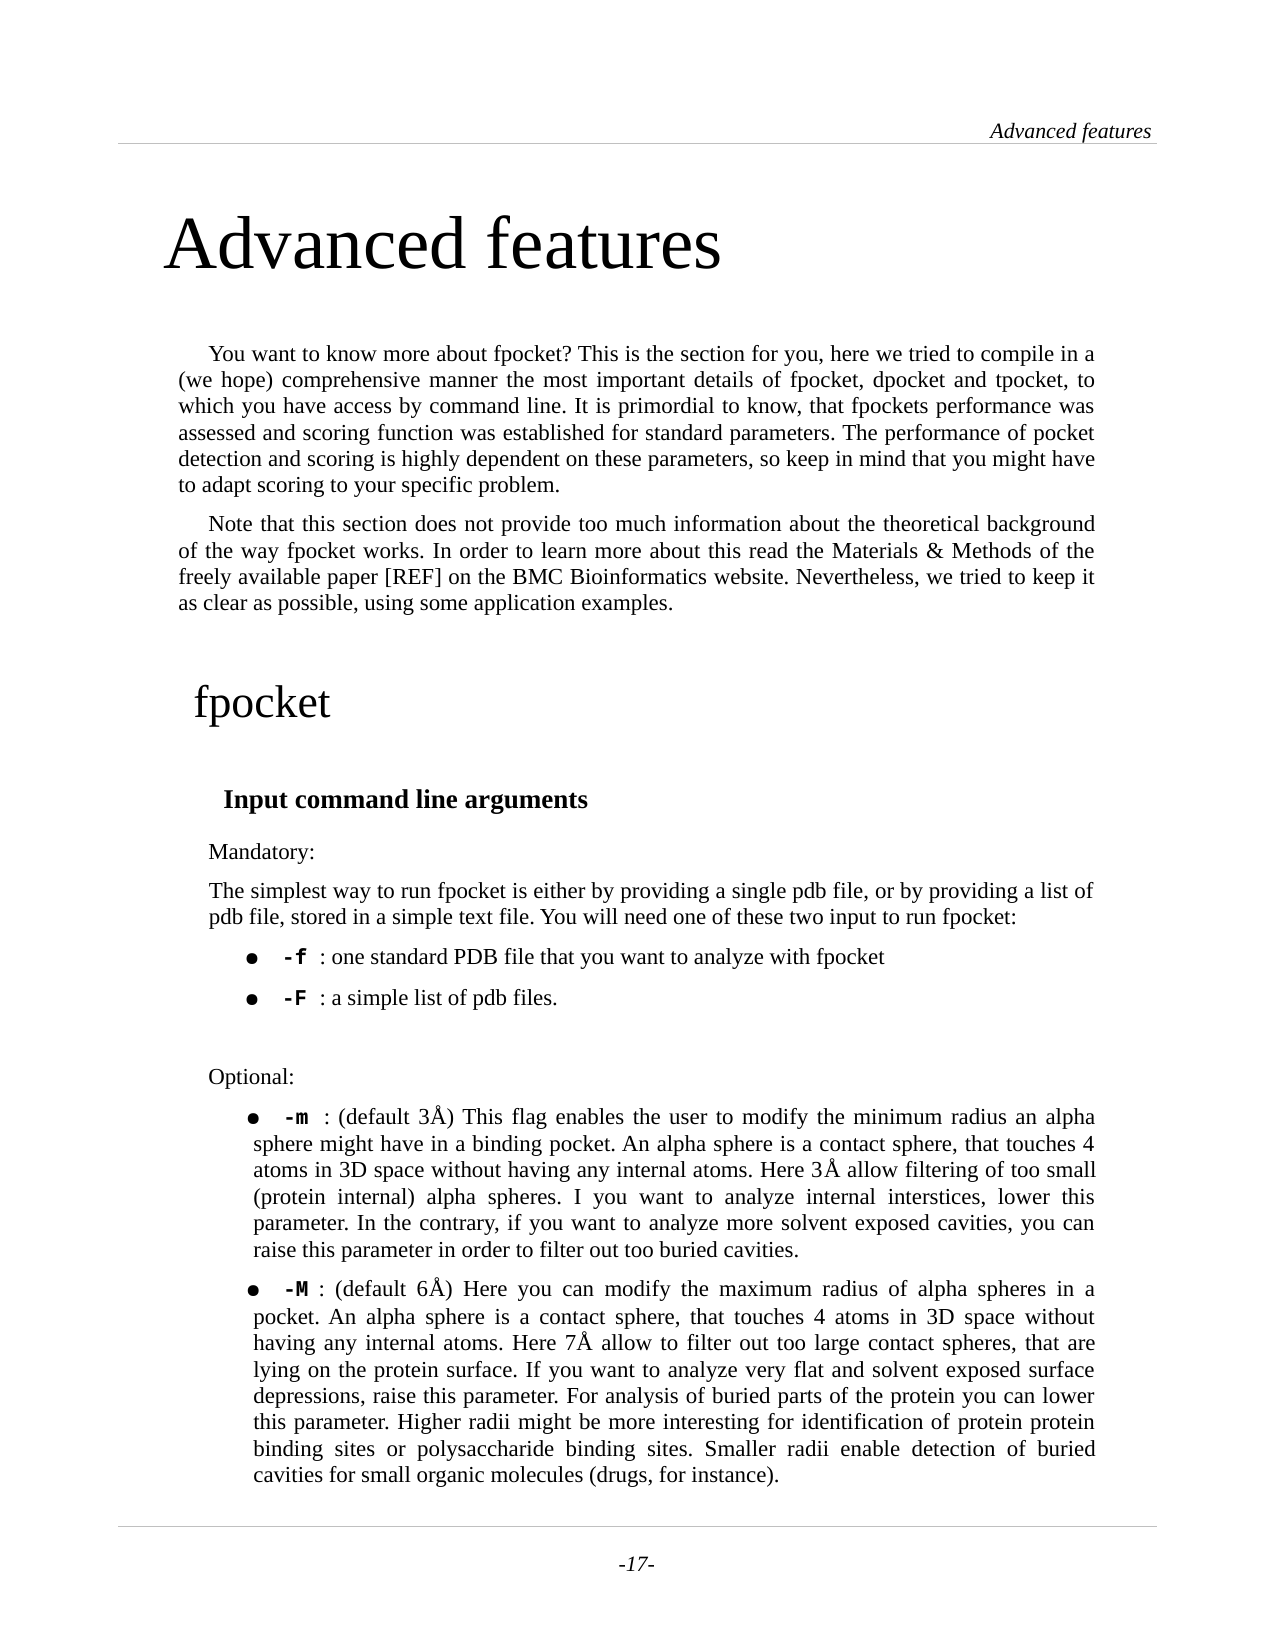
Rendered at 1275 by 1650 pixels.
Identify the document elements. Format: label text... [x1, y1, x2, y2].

subtitle Advanced features [163, 198, 1157, 284]
text Optional: [178, 1063, 1097, 1089]
subtitle fpocket [193, 675, 1157, 727]
list -M : (default 6Å) Here you can modify the maximum radius of alpha spheres in a pocket. An alpha sphere is a contact sphere, that touches 4 atoms in 3D space without having any internal atoms. Here 7Å allow to filter out too large contact spheres, that are lying on the protein surface. If you want to analyze very flat and solvent exposed surface depressions, raise this parameter. For analysis of buried parts of the protein you can lower this parameter. Higher radii might be more interesting for identification of protein protein binding sites or polysaccharide binding sites. Smaller radii enable detection of buried cavities for small organic molecules (drugs, for instance). [216, 1274, 1097, 1487]
text You want to know more about fpocket? This is the section for you, here we tried to compile in a (we hope) comprehensive manner the most important details of fpocket, dpocket and tpocket, to which you have access by command line. It is primordial to know, that fpockets performance was assessed and scoring function was established for standard parameters. The performance of pocket detection and scoring is highly dependent on these parameters, so keep in mind that you might have to adapt scoring to your specific problem. [178, 340, 1097, 498]
text The simplest way to run fpocket is either by providing a single pdb file, or by providing a list of pdb file, stored in a simple text file. You will need one of these two input to run fpocket: [209, 877, 1096, 930]
list -F : a simple list of pdb files. [214, 983, 1097, 1012]
text Mandatory: [178, 838, 1097, 864]
list -m : (default 3Å) This flag enables the user to modify the minimum radius an alpha sphere might have in a binding pocket. An alpha sphere is a contact sphere, that touches 4 atoms in 3D space without having any internal atoms. Here 3Å allow filtering of too small (protein internal) alpha spheres. I you want to analyze internal interstices, lower this parameter. In the contrary, if you want to analyze more solvent exposed cavities, you can raise this parameter in order to filter out too buried cavities. [216, 1102, 1097, 1262]
list -f : one standard PDB file that you want to analyze with fpocket [214, 942, 1097, 971]
text Note that this section does not provide too much information about the theoretical background of the way fpocket works. In order to learn more about this read the Materials & Methods of the freely available paper [REF] on the BMC Bioinformatics website. Nevertheless, we tried to keep it as clear as possible, using some application examples. [178, 510, 1097, 616]
subtitle Input command line arguments [223, 783, 1157, 814]
